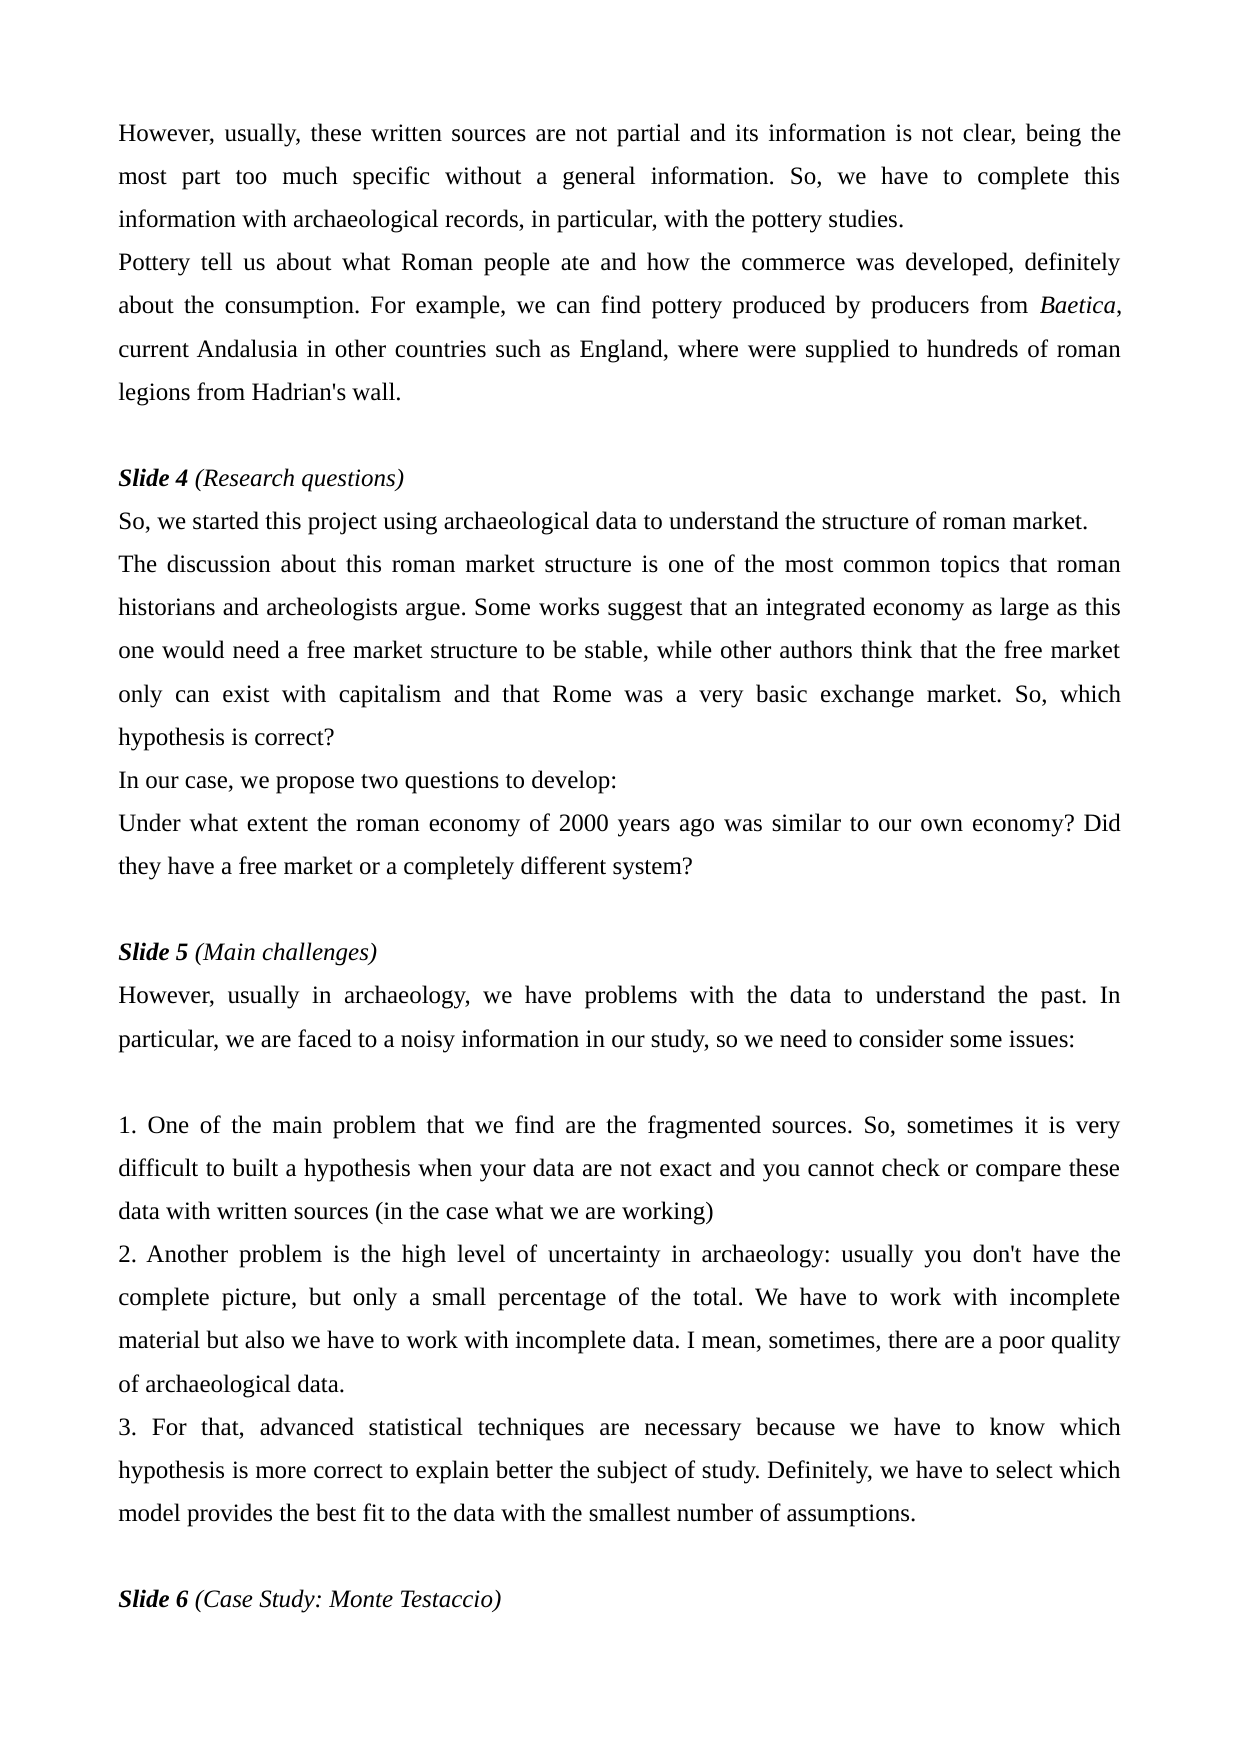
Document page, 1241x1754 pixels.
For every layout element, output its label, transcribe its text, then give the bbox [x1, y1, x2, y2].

text 3. For that, advanced statistical techniques are necessary because we have to know which hypothesis is more correct to explain better the subject of study. Definitely, we have to select which model provides the best fit to the data with the smallest number of assumptions. [118, 1412, 1122, 1527]
text 2. Another problem is the high level of uncertainty in archaeology: usually you don't have the complete picture, but only a small percentage of the total. We have to work with incomplete material but also we have to work with incomplete data. I mean, sometimes, there are a poor quality of archaeological data. [118, 1239, 1122, 1397]
text Slide 6 (Case Study: Monte Testaccio) [118, 1584, 1122, 1613]
text 1. One of the main problem that we find are the fragmented sources. So, sometimes it is very difficult to built a hypothesis when your data are not exact and you cannot check or compare these data with written sources (in the case what we are working) [118, 1110, 1122, 1225]
text In our case, we propose two questions to develop: [118, 765, 1122, 794]
text Slide 4 (Research questions) [118, 463, 1122, 492]
text Pottery tell us about what Roman people ate and how the commerce was developed, definitely about the consumption. For example, we can find pottery produced by producers from Baetica, current Andalusia in other countries such as England, where were supplied to hundreds of roman legions from Hadrian's wall. [118, 247, 1122, 406]
text So, we started this project using archaeological data to understand the structure of roman market. [118, 506, 1122, 535]
text Slide 5 (Main challenges) [118, 937, 1122, 966]
text Under what extent the roman economy of 2000 years ago was similar to our own economy? Did they have a free market or a completely different system? [118, 808, 1122, 880]
text However, usually, these written sources are not partial and its information is not clear, being the most part too much specific without a general information. So, we have to complete this information with archaeological records, in particular, with the pottery studies. [118, 118, 1122, 233]
text The discussion about this roman market structure is one of the most common topics that roman historians and archeologists argue. Some works suggest that an integrated economy as large as this one would need a free market structure to be stable, while other authors think that the free market only can exist with capitalism and that Rome was a very basic exchange market. So, which hypothesis is correct? [118, 549, 1122, 751]
text However, usually in archaeology, we have problems with the data to understand the past. In particular, we are faced to a noisy information in our study, so we need to consider some issues: [118, 981, 1122, 1052]
